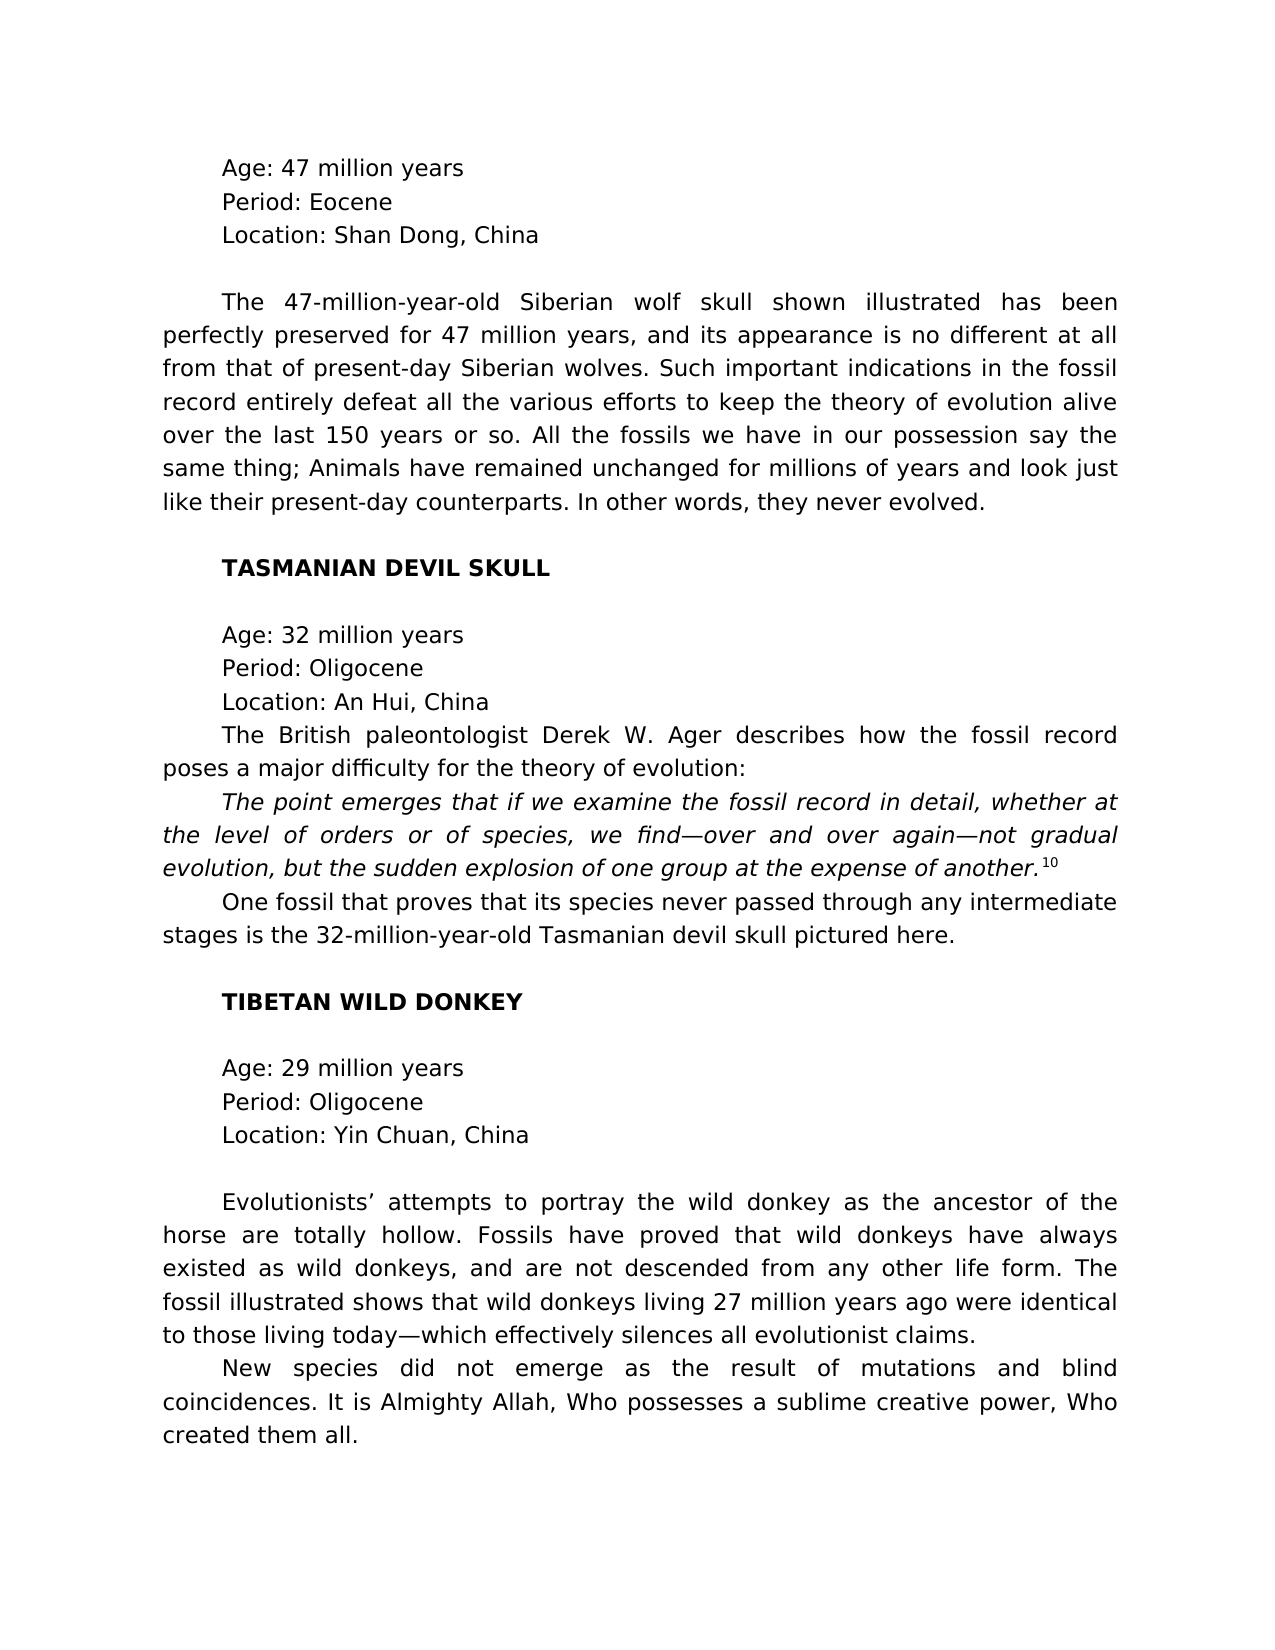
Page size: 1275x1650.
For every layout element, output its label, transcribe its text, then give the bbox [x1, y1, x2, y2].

text TASMANIAN DEVIL SKULL [162, 550, 1119, 583]
text Period: Oligocene [162, 1083, 1119, 1117]
text The point emerges that if we examine the fossil record in detail, whether at the level of orders or of species, we find—over and over again—not gradual evolution, but the sudden explosion of one group at the expense of another.10 [162, 783, 1119, 883]
text The 47-million-year-old Siberian wolf skull shown illustrated has been perfectly preserved for 47 million years, and its appearance is no different at all from that of present-day Siberian wolves. Such important indications in the fossil record entirely defeat all the various efforts to keep the theory of evolution alive over the last 150 years or so. All the fossils we have in our possession say the same thing; Animals have remained unchanged for millions of years and look just like their present-day counterparts. In other words, they never evolved. [162, 283, 1119, 517]
text Period: Oligocene [162, 650, 1119, 683]
text Location: Yin Chuan, China [162, 1117, 1119, 1150]
text Period: Eocene [162, 183, 1119, 217]
text Evolutionists’ attempts to portray the wild donkey as the ancestor of the horse are totally hollow. Fossils have proved that wild donkeys have always existed as wild donkeys, and are not descended from any other life form. The fossil illustrated shows that wild donkeys living 27 million years ago were identical to those living today—which effectively silences all evolutionist claims. [162, 1183, 1119, 1350]
text New species did not emerge as the result of mutations and blind coincidences. It is Almighty Allah, Who possesses a sublime creative power, Who created them all. [162, 1350, 1119, 1450]
text The British paleontologist Derek W. Ager describes how the fossil record poses a major difficulty for the theory of evolution: [162, 717, 1119, 783]
text One fossil that proves that its species never passed through any intermediate stages is the 32-million-year-old Tasmanian devil skull pictured here. [162, 883, 1119, 950]
text Age: 32 million years [162, 617, 1119, 650]
text Location: An Hui, China [162, 683, 1119, 717]
text Location: Shan Dong, China [162, 217, 1119, 250]
text Age: 47 million years [162, 150, 1119, 183]
text TIBETAN WILD DONKEY [162, 983, 1119, 1017]
text Age: 29 million years [162, 1050, 1119, 1083]
